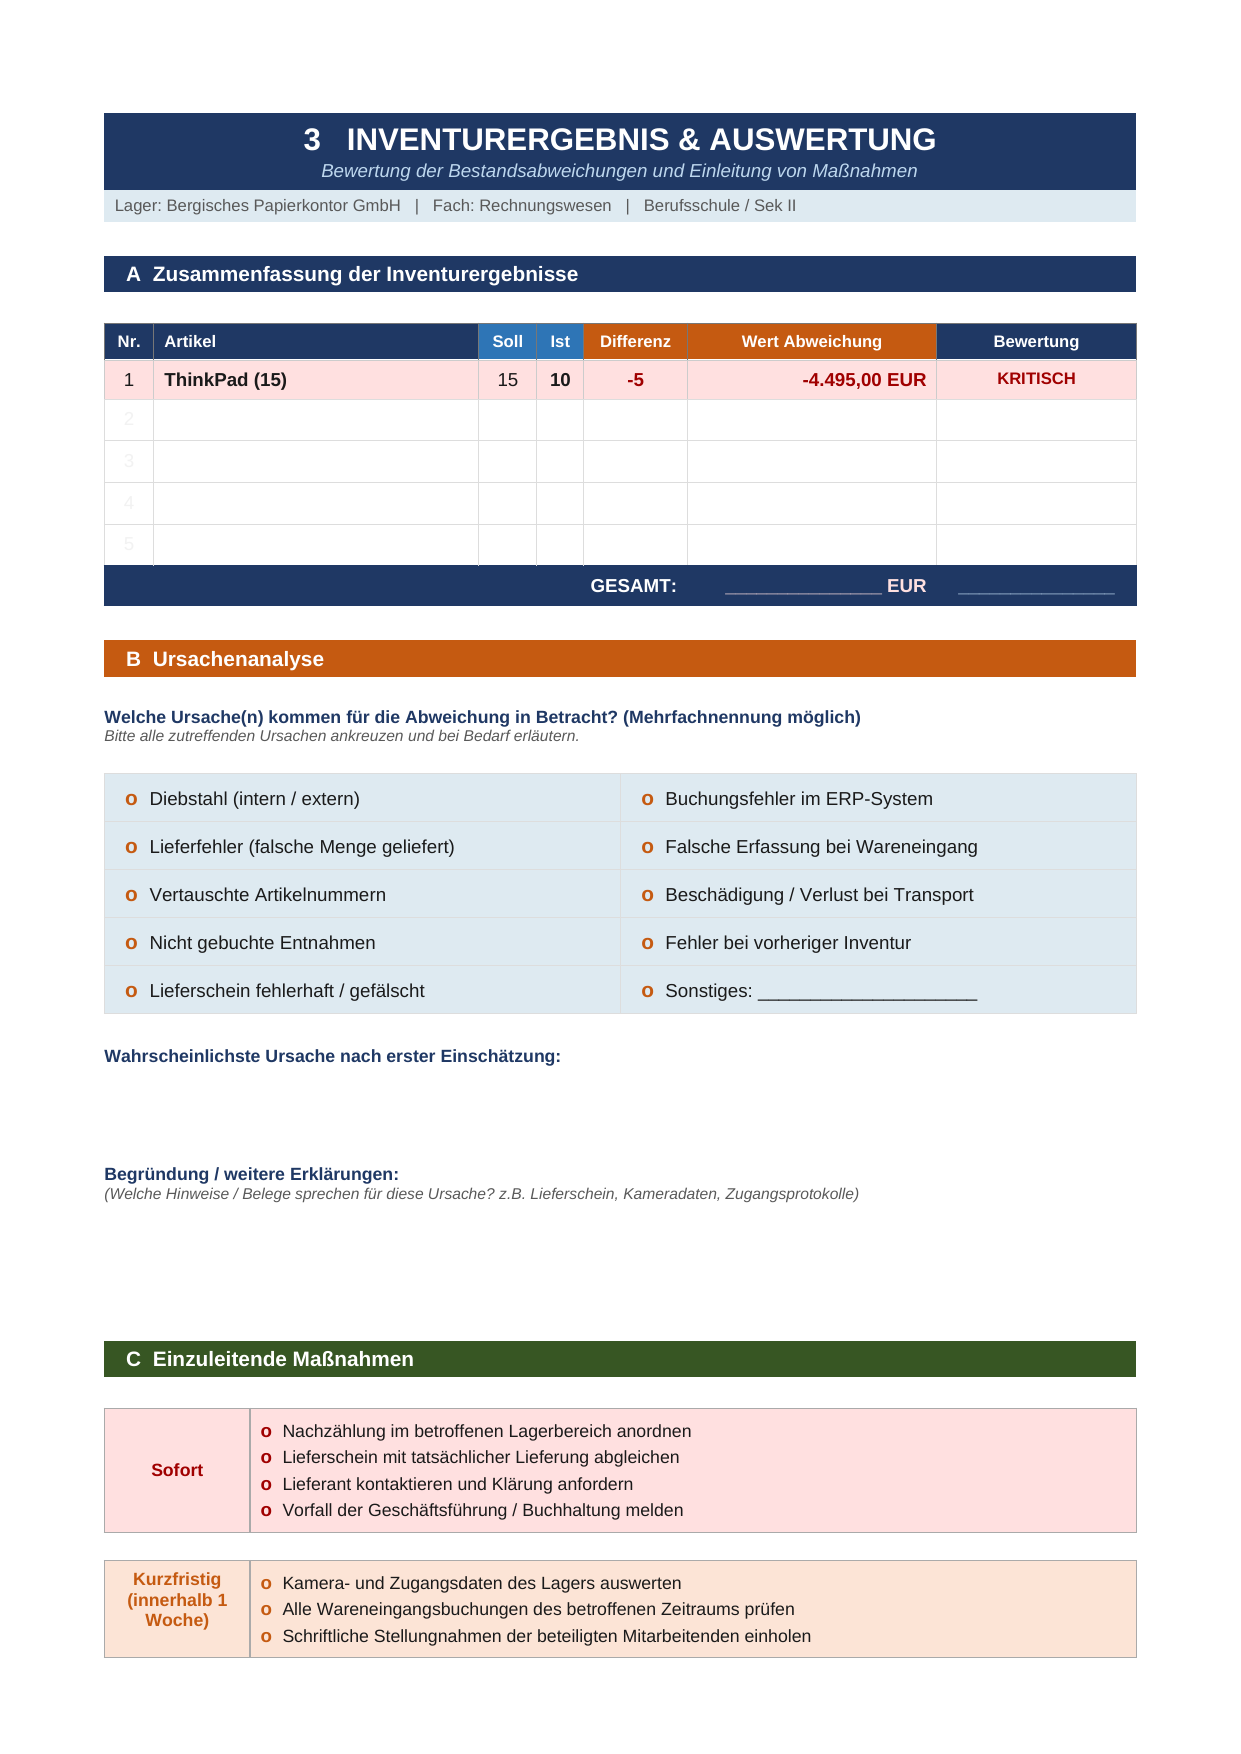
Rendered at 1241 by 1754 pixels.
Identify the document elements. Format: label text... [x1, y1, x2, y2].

table_cell 1 [105, 361, 153, 399]
table_header Sofort [105, 1409, 249, 1532]
table_cell [537, 483, 583, 524]
table_header o Diebstahl (intern / extern) [105, 774, 620, 821]
table_cell [937, 400, 1136, 440]
table_cell [688, 441, 936, 482]
table_cell [154, 525, 478, 565]
table_cell [937, 441, 1136, 482]
table_cell [537, 400, 583, 440]
table_cell -4.495,00 EUR [688, 361, 936, 399]
table_cell [937, 525, 1136, 565]
table_cell -5 [584, 361, 687, 399]
text Welche Ursache(n) kommen für die Abweichung in Betracht? (Mehrfachnennung möglich) [104, 707, 1136, 727]
table_cell [937, 483, 1136, 524]
table_cell 5 [105, 525, 153, 565]
table_cell GESAMT: [105, 566, 687, 605]
text Wahrscheinlichste Ursache nach erster Einschätzung: [104, 1046, 1136, 1067]
table_cell [688, 525, 936, 565]
table_cell [584, 441, 687, 482]
table_header Artikel [154, 324, 478, 359]
table_header o Nachzählung im betroffenen Lagerbereich anordnen o Lieferschein mit tatsächlicher Lieferung abgleichen o Lieferant kontaktieren und Klärung anfordern o Vorfall der Geschäftsführung / Buchhaltung melden [251, 1409, 1136, 1532]
table_cell [688, 483, 936, 524]
text Bitte alle zutreffenden Ursachen ankreuzen und bei Bedarf erläutern. [104, 727, 1136, 745]
table_cell o Sonstiges: _____________________ [621, 966, 1136, 1013]
table_cell o Nicht gebuchte Entnahmen [105, 918, 620, 965]
table_header Nr. [105, 324, 153, 359]
table_header Ist [537, 324, 583, 359]
table_header Wert Abweichung [688, 324, 936, 359]
table_cell [479, 400, 536, 440]
table_cell o Beschädigung / Verlust bei Transport [621, 870, 1136, 917]
table_cell [154, 400, 478, 440]
table_cell o Lieferfehler (falsche Menge geliefert) [105, 822, 620, 869]
table_cell 3 [105, 441, 153, 482]
table_header 3 INVENTURERGEBNIS & AUSWERTUNG Bewertung der Bestandsabweichungen und Einleitung von Maßnahmen [104, 113, 1136, 190]
table_cell KRITISCH [937, 361, 1136, 399]
table_cell [479, 483, 536, 524]
table_header B Ursachenanalyse [104, 640, 1136, 677]
table_header o Kamera- und Zugangsdaten des Lagers auswerten o Alle Wareneingangsbuchungen des betroffenen Zeitraums prüfen o Schriftliche Stellungnahmen der beteiligten Mitarbeitenden einholen [251, 1561, 1136, 1657]
table_header Differenz [584, 324, 687, 359]
table_cell 2 [105, 400, 153, 440]
text Begründung / weitere Erklärungen: [104, 1164, 1136, 1184]
table_header Bewertung [937, 324, 1136, 359]
table_cell ThinkPad (15) [154, 361, 478, 399]
table_cell [688, 400, 936, 440]
table_cell [537, 525, 583, 565]
table_cell o Falsche Erfassung bei Wareneingang [621, 822, 1136, 869]
table_cell [154, 441, 478, 482]
table_header A Zusammenfassung der Inventurergebnisse [104, 256, 1136, 292]
table_cell 15 [479, 361, 536, 399]
table_cell 4 [105, 483, 153, 524]
table_cell [584, 400, 687, 440]
table_cell o Lieferschein fehlerhaft / gefälscht [105, 966, 620, 1013]
table_cell [584, 525, 687, 565]
table_cell [479, 525, 536, 565]
table_cell o Fehler bei vorheriger Inventur [621, 918, 1136, 965]
table_cell 10 [537, 361, 583, 399]
table_header o Buchungsfehler im ERP-System [621, 774, 1136, 821]
table_cell [584, 483, 687, 524]
table_cell [154, 483, 478, 524]
table_cell [537, 441, 583, 482]
table_cell Lager: Bergisches Papierkontor GmbH | Fach: Rechnungswesen | Berufsschule / Sek II [104, 190, 1136, 222]
table_header Kurzfristig (innerhalb 1 Woche) [105, 1561, 249, 1657]
text (Welche Hinweise / Belege sprechen für diese Ursache? z.B. Lieferschein, Kameradaten, Zugangsprotokolle) [104, 1184, 1136, 1203]
table_cell o Vertauschte Artikelnummern [105, 870, 620, 917]
table_cell [479, 441, 536, 482]
table_header Soll [479, 324, 536, 359]
table_header C Einzuleitende Maßnahmen [104, 1341, 1136, 1377]
table_cell _______________ EUR [688, 566, 936, 605]
table_cell _______________ [937, 566, 1136, 605]
